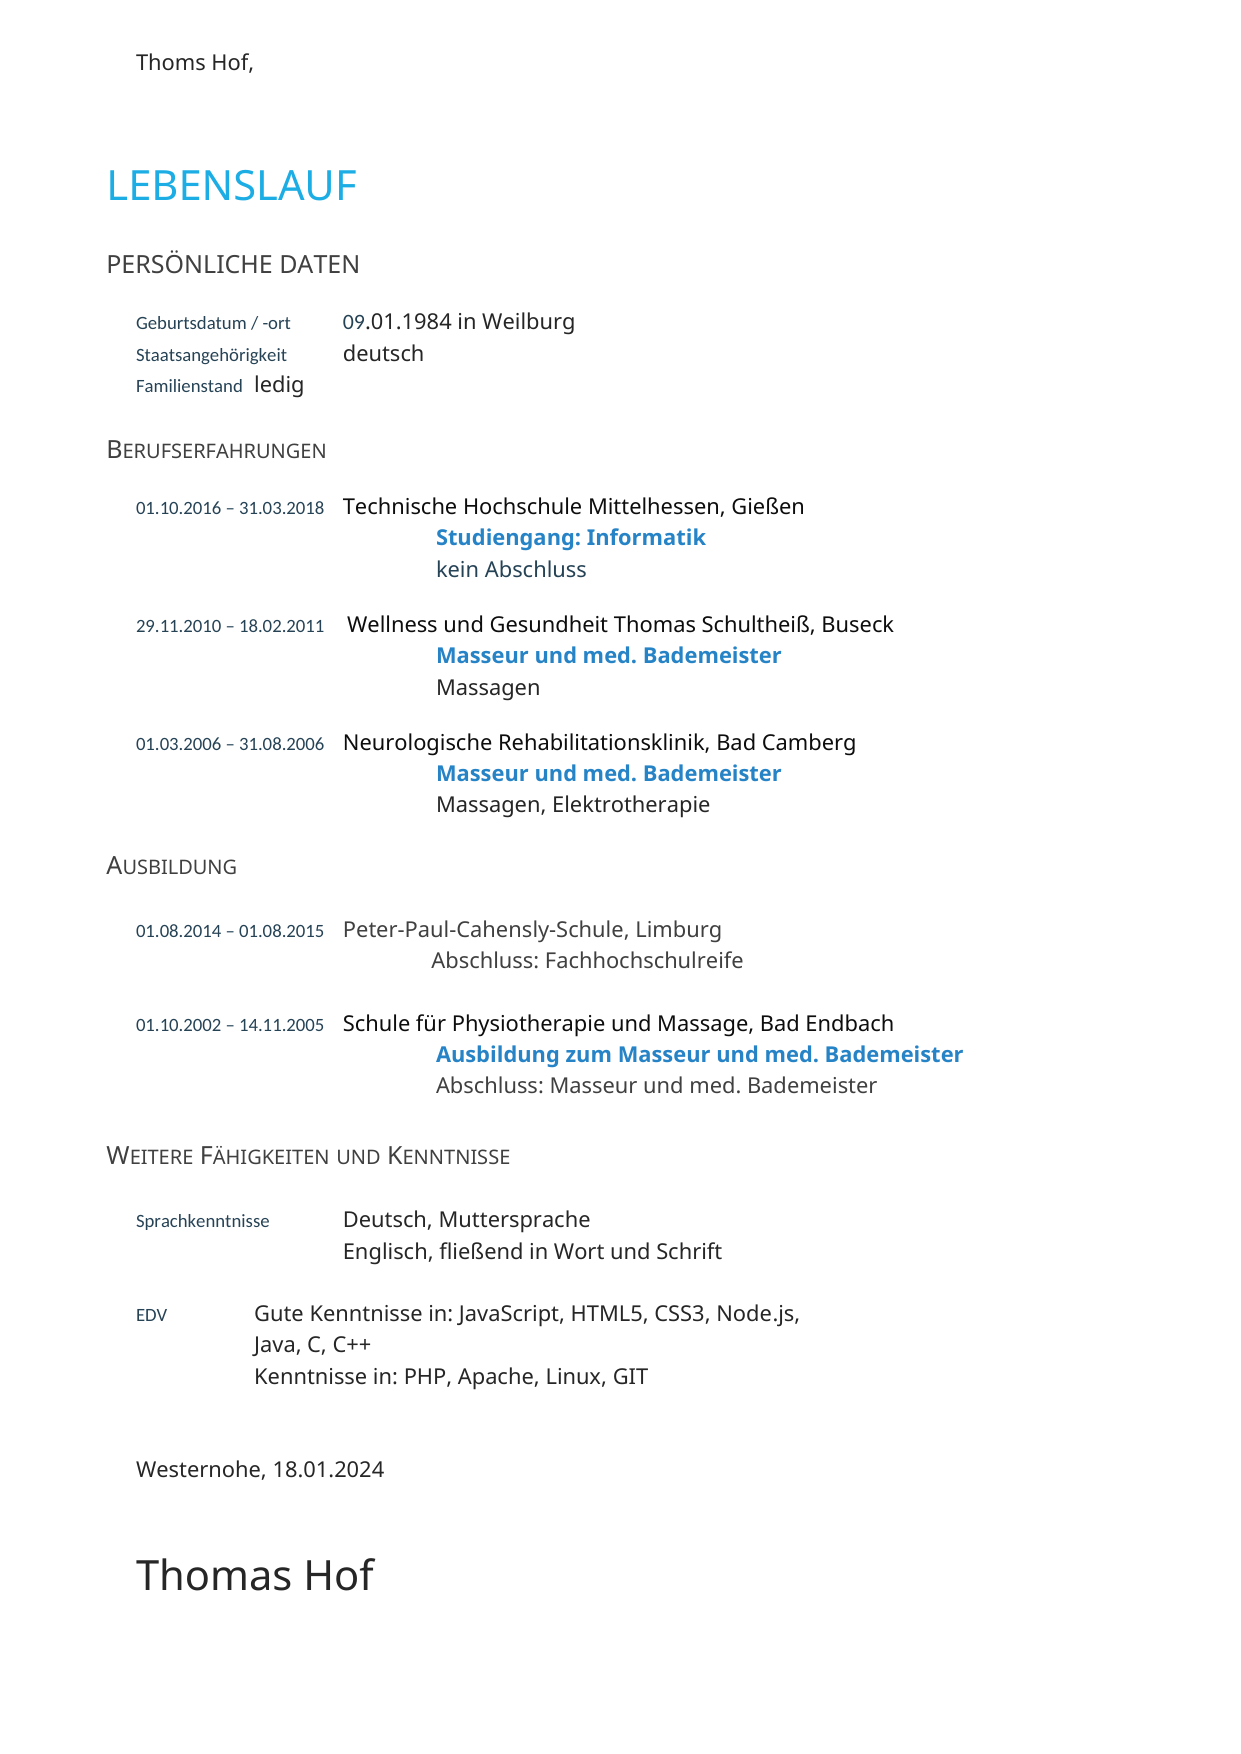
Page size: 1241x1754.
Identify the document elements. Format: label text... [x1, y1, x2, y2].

subtitle Berufserfahrungen [106, 431, 1104, 465]
text Westernohe, 18.01.2024 [136, 1454, 1104, 1484]
text Ausbildung zum Masseur und med. Bademeister [343, 1039, 1104, 1069]
text Java, C, C++ [136, 1329, 1104, 1359]
text Abschluss: Fachhochschulreife [136, 946, 1104, 975]
text Masseur und med. Bademeister [343, 758, 1104, 788]
text Masseur und med. Bademeister [343, 640, 1104, 670]
text Englisch, fließend in Wort und Schrift [136, 1236, 1104, 1266]
text 01.03.2006 – 31.08.2006 Neurologische Rehabilitationsklinik, Bad Camberg [136, 727, 1104, 757]
text Familienstand ledig [136, 369, 1104, 399]
text Massagen [380, 671, 1104, 701]
text Sprachkenntnisse Deutsch, Muttersprache [136, 1204, 1104, 1234]
subtitle LEBENSLAUF [106, 156, 1104, 212]
text 01.10.2002 – 14.11.2005 Schule für Physiotherapie und Massage, Bad Endbach [136, 1008, 1104, 1038]
text 29.11.2010 – 18.02.2011 Wellness und Gesundheit Thomas Schultheiß, Buseck [136, 609, 1104, 639]
subtitle Ausbildung [106, 847, 1104, 881]
subtitle Weitere Fähigkeiten und Kenntnisse [106, 1137, 1104, 1172]
text Kenntnisse in: PHP, Apache, Linux, GIT [136, 1361, 1104, 1391]
text Thomas Hof [136, 1545, 1104, 1602]
text Massagen, Elektrotherapie [343, 789, 1104, 819]
text Staatsangehörigkeit deutsch [136, 338, 1104, 367]
text Studiengang: Informatik [343, 522, 1104, 552]
text 01.10.2016 – 31.03.2018 Technische Hochschule Mittelhessen, Gießen [136, 491, 1104, 521]
text 01.08.2014 – 01.08.2015 Peter-Paul-Cahensly-Schule, Limburg [136, 914, 1104, 944]
text Geburtsdatum / -ort 09.01.1984 in Weilburg [136, 306, 1104, 336]
text kein Abschluss [343, 554, 1104, 583]
text Abschluss: Masseur und med. Bademeister [343, 1071, 1104, 1100]
text EDV Gute Kenntnisse in: JavaScript, HTML5, CSS3, Node.js, [136, 1298, 1104, 1328]
subtitle PERSÖNLICHE DATEN [106, 247, 1104, 281]
